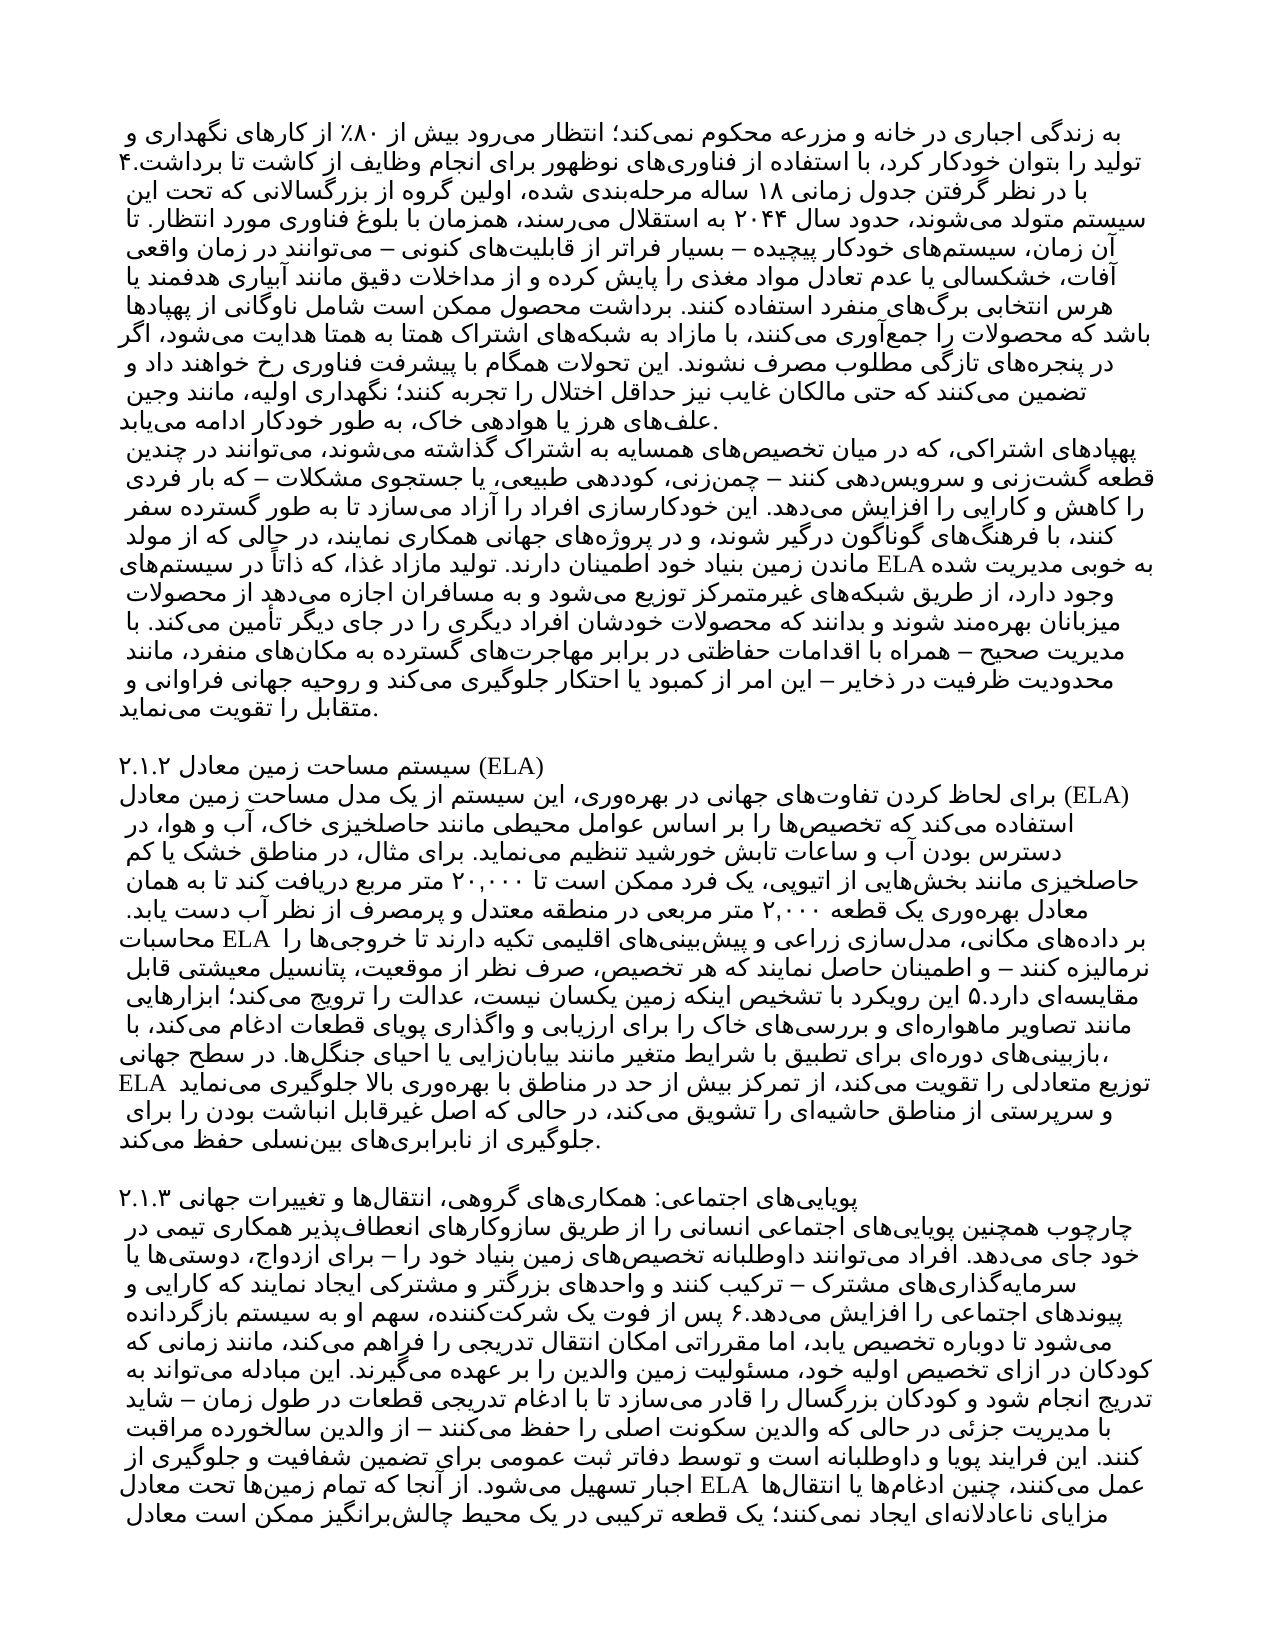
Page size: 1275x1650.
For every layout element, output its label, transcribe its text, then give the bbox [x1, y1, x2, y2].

text پهپادهای اشتراکی، که در میان تخصیص‌های همسایه به اشتراک گذاشته می‌شوند، می‌توانند در چندین قطعه گشت‌زنی و سرویس‌دهی کنند – چمن‌زنی، کوددهی طبیعی، یا جستجوی مشکلات – که بار فردی را کاهش و کارایی را افزایش می‌دهد. این خودکارسازی افراد را آزاد می‌سازد تا به طور گسترده سفر کنند، با فرهنگ‌های گوناگون درگیر شوند، و در پروژه‌های جهانی همکاری نمایند، در حالی که از مولد ماندن زمین بنیاد خود اطمینان دارند. تولید مازاد غذا، که ذاتاً در سیستم‌های ELA به خوبی مدیریت شده وجود دارد، از طریق شبکه‌های غیرمتمرکز توزیع می‌شود و به مسافران اجازه می‌دهد از محصولات میزبانان بهره‌مند شوند و بدانند که محصولات خودشان افراد دیگری را در جای دیگر تأمین می‌کند. با مدیریت صحیح – همراه با اقدامات حفاظتی در برابر مهاجرت‌های گسترده به مکان‌های منفرد، مانند محدودیت ظرفیت در ذخایر – این امر از کمبود یا احتکار جلوگیری می‌کند و روحیه جهانی فراوانی و متقابل را تقویت می‌نماید. [118, 434, 1157, 722]
text با در نظر گرفتن جدول زمانی ۱۸ ساله مرحله‌بندی شده، اولین گروه از بزرگسالانی که تحت این سیستم متولد می‌شوند، حدود سال ۲۰۴۴ به استقلال می‌رسند، همزمان با بلوغ فناوری مورد انتظار. تا آن زمان، سیستم‌های خودکار پیچیده – بسیار فراتر از قابلیت‌های کنونی – می‌توانند در زمان واقعی آفات، خشکسالی یا عدم تعادل مواد مغذی را پایش کرده و از مداخلات دقیق مانند آبیاری هدفمند یا هرس انتخابی برگ‌های منفرد استفاده کنند. برداشت محصول ممکن است شامل ناوگانی از پهپادها باشد که محصولات را جمع‌آوری می‌کنند، با مازاد به شبکه‌های اشتراک همتا به همتا هدایت می‌شود، اگر در پنجره‌های تازگی مطلوب مصرف نشوند. این تحولات همگام با پیشرفت فناوری رخ خواهند داد و تضمین می‌کنند که حتی مالکان غایب نیز حداقل اختلال را تجربه کنند؛ نگهداری اولیه، مانند وجین علف‌های هرز یا هوادهی خاک، به طور خودکار ادامه می‌یابد. [118, 176, 1157, 434]
text برای لحاظ کردن تفاوت‌های جهانی در بهره‌وری، این سیستم از یک مدل مساحت زمین معادل (ELA) استفاده می‌کند که تخصیص‌ها را بر اساس عوامل محیطی مانند حاصلخیزی خاک، آب و هوا، در دسترس بودن آب و ساعات تابش خورشید تنظیم می‌نماید. برای مثال، در مناطق خشک یا کم حاصلخیزی مانند بخش‌هایی از اتیوپی، یک فرد ممکن است تا ۲۰,۰۰۰ متر مربع دریافت کند تا به همان معادل بهره‌وری یک قطعه ۲,۰۰۰ متر مربعی در منطقه معتدل و پرمصرف از نظر آب دست یابد. محاسبات ELA بر داده‌های مکانی، مدل‌سازی زراعی و پیش‌بینی‌های اقلیمی تکیه دارند تا خروجی‌ها را نرمالیزه کنند – و اطمینان حاصل نمایند که هر تخصیص، صرف نظر از موقعیت، پتانسیل معیشتی قابل مقایسه‌ای دارد.۵ این رویکرد با تشخیص اینکه زمین یکسان نیست، عدالت را ترویج می‌کند؛ ابزارهایی مانند تصاویر ماهواره‌ای و بررسی‌های خاک را برای ارزیابی و واگذاری پویای قطعات ادغام می‌کند، با بازبینی‌های دوره‌ای برای تطبیق با شرایط متغیر مانند بیابان‌زایی یا احیای جنگل‌ها. در سطح جهانی، ELA توزیع متعادلی را تقویت می‌کند، از تمرکز بیش از حد در مناطق با بهره‌وری بالا جلوگیری می‌نماید و سرپرستی از مناطق حاشیه‌ای را تشویق می‌کند، در حالی که اصل غیرقابل انباشت بودن را برای جلوگیری از نابرابری‌های بین‌نسلی حفظ می‌کند. [118, 780, 1157, 1154]
text در اجرای عملی، هر قطعه زمین بنیاد ۲,۰۰۰ متر مربعی (یا تنظیم‌شده با ELA) شامل زیرساخت‌های ضروری است: سیستم‌های انرژی خورشیدی برای تأمین برق، یک مسکن اولیه مجهز به امکانات گرمایش، دوش و توالت، و آبی که از چاه‌های درون‌قطعه یا شبکه‌های مشترک تأمین می‌شود. مدیریت پسماند بر چرخش‌پذیری تأکید دارد، با سیستم‌هایی که برای استفاده مجدد از خروجی‌ها در باغ طراحی شده‌اند – توالت‌های کمپوستی و بازیافت آب خاکستری برای تغذیه محصولات، به حداقل رساندن ردپای زیست‌محیطی.۳ این مسکن‌ها در ابتدا ساده هستند، اما پیش‌بینی می‌شود طی دو نسل به پیکربندی‌های لوکس‌تری تبدیل شوند، با انباشت منابع اشتراکی و پیشرفت‌های فناورانه. با این حال، این امر افراد را به زندگی اجباری در خانه و مزرعه محکوم نمی‌کند؛ انتظار می‌رود بیش از ۸۰٪ از کارهای نگهداری و تولید را بتوان خودکار کرد، با استفاده از فناوری‌های نوظهور برای انجام وظایف از کاشت تا برداشت.۴ [118, 118, 1157, 176]
text ۲.۱.۲ سیستم مساحت زمین معادل (ELA) [118, 751, 1157, 780]
text چارچوب همچنین پویایی‌های اجتماعی انسانی را از طریق سازوکارهای انعطاف‌پذیر همکاری تیمی در خود جای می‌دهد. افراد می‌توانند داوطلبانه تخصیص‌های زمین بنیاد خود را – برای ازدواج، دوستی‌ها یا سرمایه‌گذاری‌های مشترک – ترکیب کنند و واحدهای بزرگتر و مشترکی ایجاد نمایند که کارایی و پیوندهای اجتماعی را افزایش می‌دهد.۶ پس از فوت یک شرکت‌کننده، سهم او به سیستم بازگردانده می‌شود تا دوباره تخصیص یابد، اما مقرراتی امکان انتقال تدریجی را فراهم می‌کند، مانند زمانی که کودکان در ازای تخصیص اولیه خود، مسئولیت زمین والدین را بر عهده می‌گیرند. این مبادله می‌تواند به تدریج انجام شود و کودکان بزرگسال را قادر می‌سازد تا با ادغام تدریجی قطعات در طول زمان – شاید با مدیریت جزئی در حالی که والدین سکونت اصلی را حفظ می‌کنند – از والدین سالخورده مراقبت کنند. این فرایند پویا و داوطلبانه است و توسط دفاتر ثبت عمومی برای تضمین شفافیت و جلوگیری از اجبار تسهیل می‌شود. از آنجا که تمام زمین‌ها تحت معادل ELA عمل می‌کنند، چنین ادغام‌ها یا انتقال‌ها مزایای ناعادلانه‌ای ایجاد نمی‌کنند؛ یک قطعه ترکیبی در یک محیط چالش‌برانگیز ممکن است معادل قطعه کوچکتری در یک منطقه حاصلخیز باشد و عدالت کلی را حفظ کند. این انعطاف‌پذیری منعکس‌کننده روابط طبیعی انسانی است و به خانواده‌ها یا گروه‌ها اجازه می‌دهد ترتیبات زندگی خود را بدون ساختارهای ارثی سفت و سختی که از نظر تاریخی نابرابری را تداوم می‌بخشند، تکامل دهند. [118, 1212, 1157, 1528]
text ۲.۱.۳ پویایی‌های اجتماعی: همکاری‌های گروهی، انتقال‌ها و تغییرات جهانی [118, 1183, 1157, 1212]
